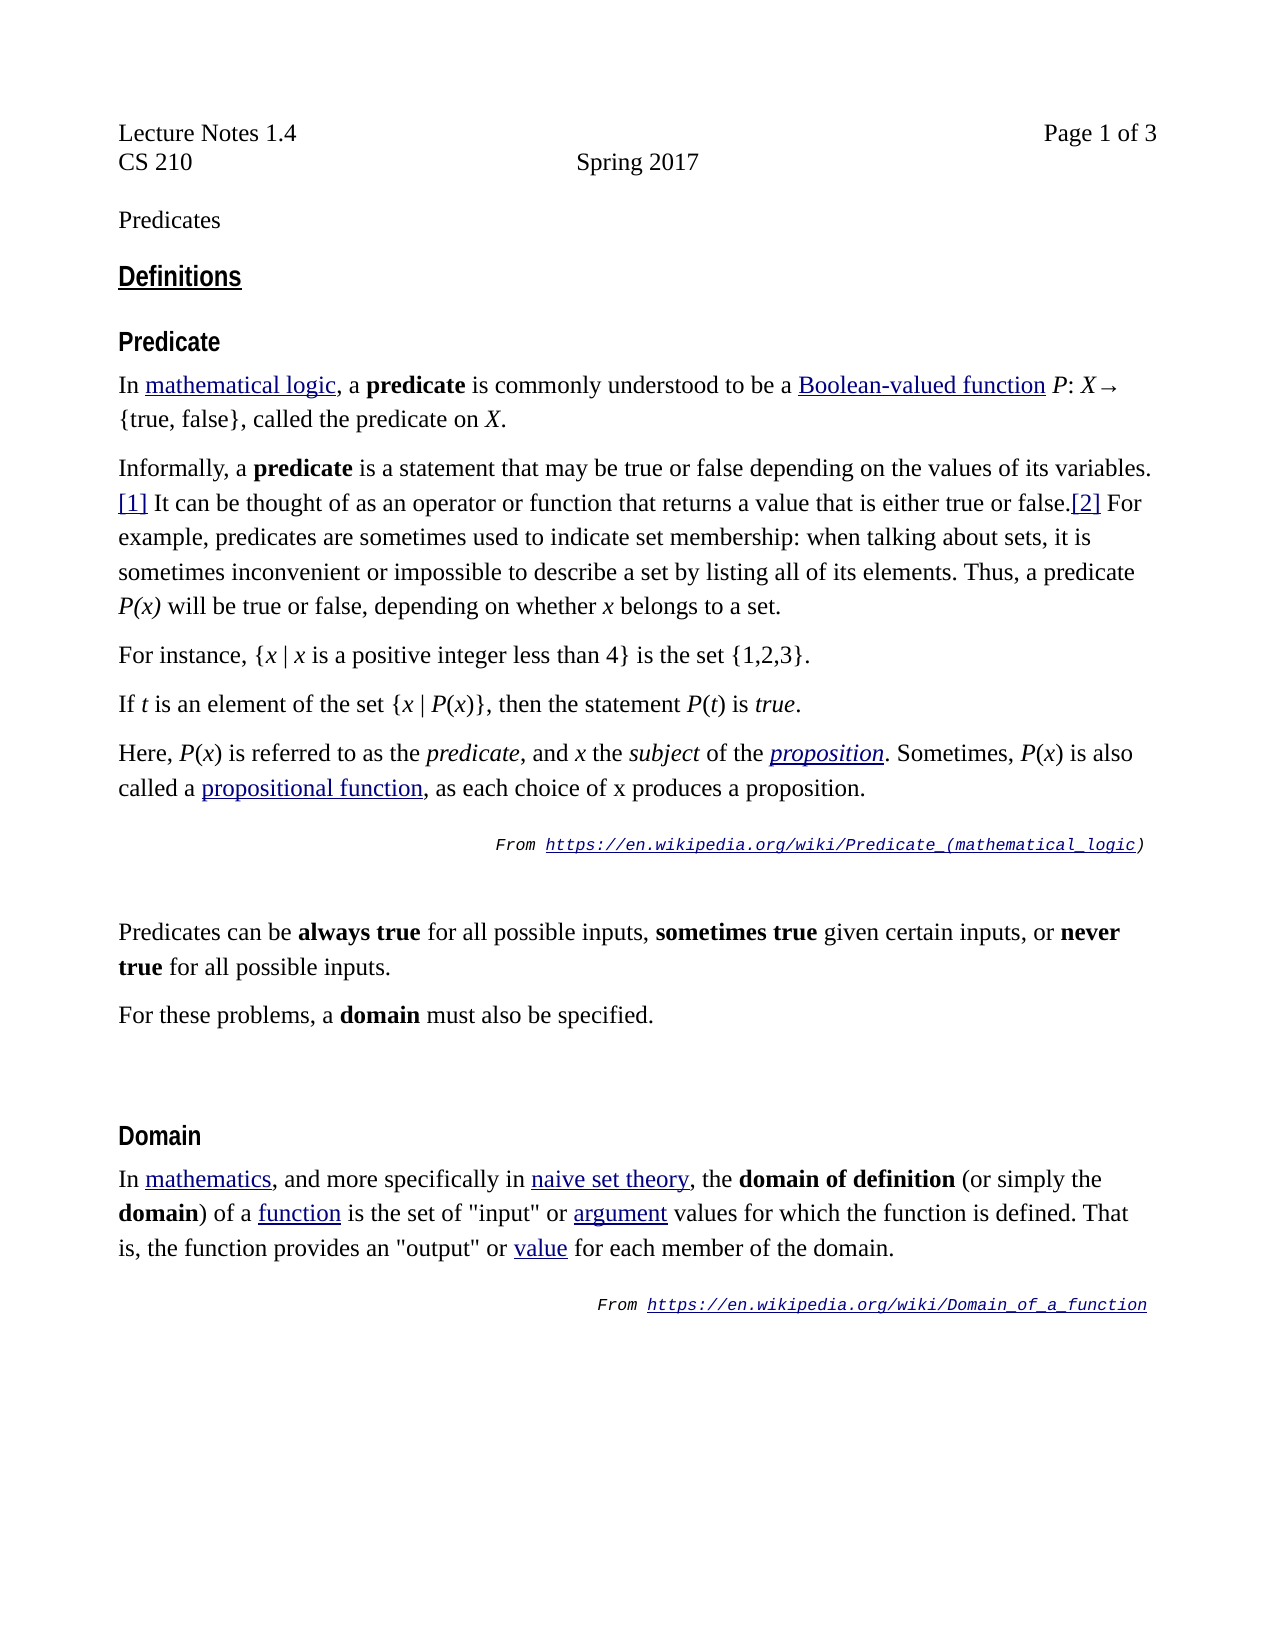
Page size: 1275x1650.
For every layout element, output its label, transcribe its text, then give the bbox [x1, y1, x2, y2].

subtitle From https://en.wikipedia.org/wiki/Predicate_(mathematical_logic) [118, 837, 1157, 856]
subtitle Definitions [118, 259, 1157, 292]
text Informally, a predicate is a statement that may be true or false depending on the values of its variables.[1] It can be thought of as an operator or function that returns a value that is either true or false.[2] For example, predicates are sometimes used to indicate set membership: when talking about sets, it is sometimes inconvenient or impossible to describe a set by listing all of its elements. Thus, a predicate P(x) will be true or false, depending on whether x belongs to a set. [118, 453, 1157, 620]
subtitle Domain [118, 1119, 1157, 1151]
text Predicates [118, 205, 1157, 234]
text Predicates can be always true for all possible inputs, sometimes true given certain inputs, or never true for all possible inputs. [118, 917, 1157, 980]
subtitle Predicate [118, 326, 1157, 357]
text In mathematics, and more specifically in naive set theory, the domain of definition (or simply the domain) of a function is the set of "input" or argument values for which the function is defined. That is, the function provides an "output" or value for each member of the domain. [118, 1164, 1157, 1262]
text For these problems, a domain must also be specified. [118, 1001, 1157, 1029]
text Here, P(x) is referred to as the predicate, and x the subject of the proposition. Sometimes, P(x) is also called a propositional function, as each choice of x produces a proposition. [118, 738, 1157, 802]
text If t is an element of the set {x | P(x)}, then the statement P(t) is true. [118, 689, 1157, 718]
text For instance, {x | x is a positive integer less than 4} is the set {1,2,3}. [118, 640, 1157, 669]
subtitle From https://en.wikipedia.org/wiki/Domain_of_a_function [118, 1296, 1157, 1315]
text In mathematical logic, a predicate is commonly understood to be a Boolean-valued function P: X→ {true, false}, called the predicate on X. [118, 370, 1157, 433]
